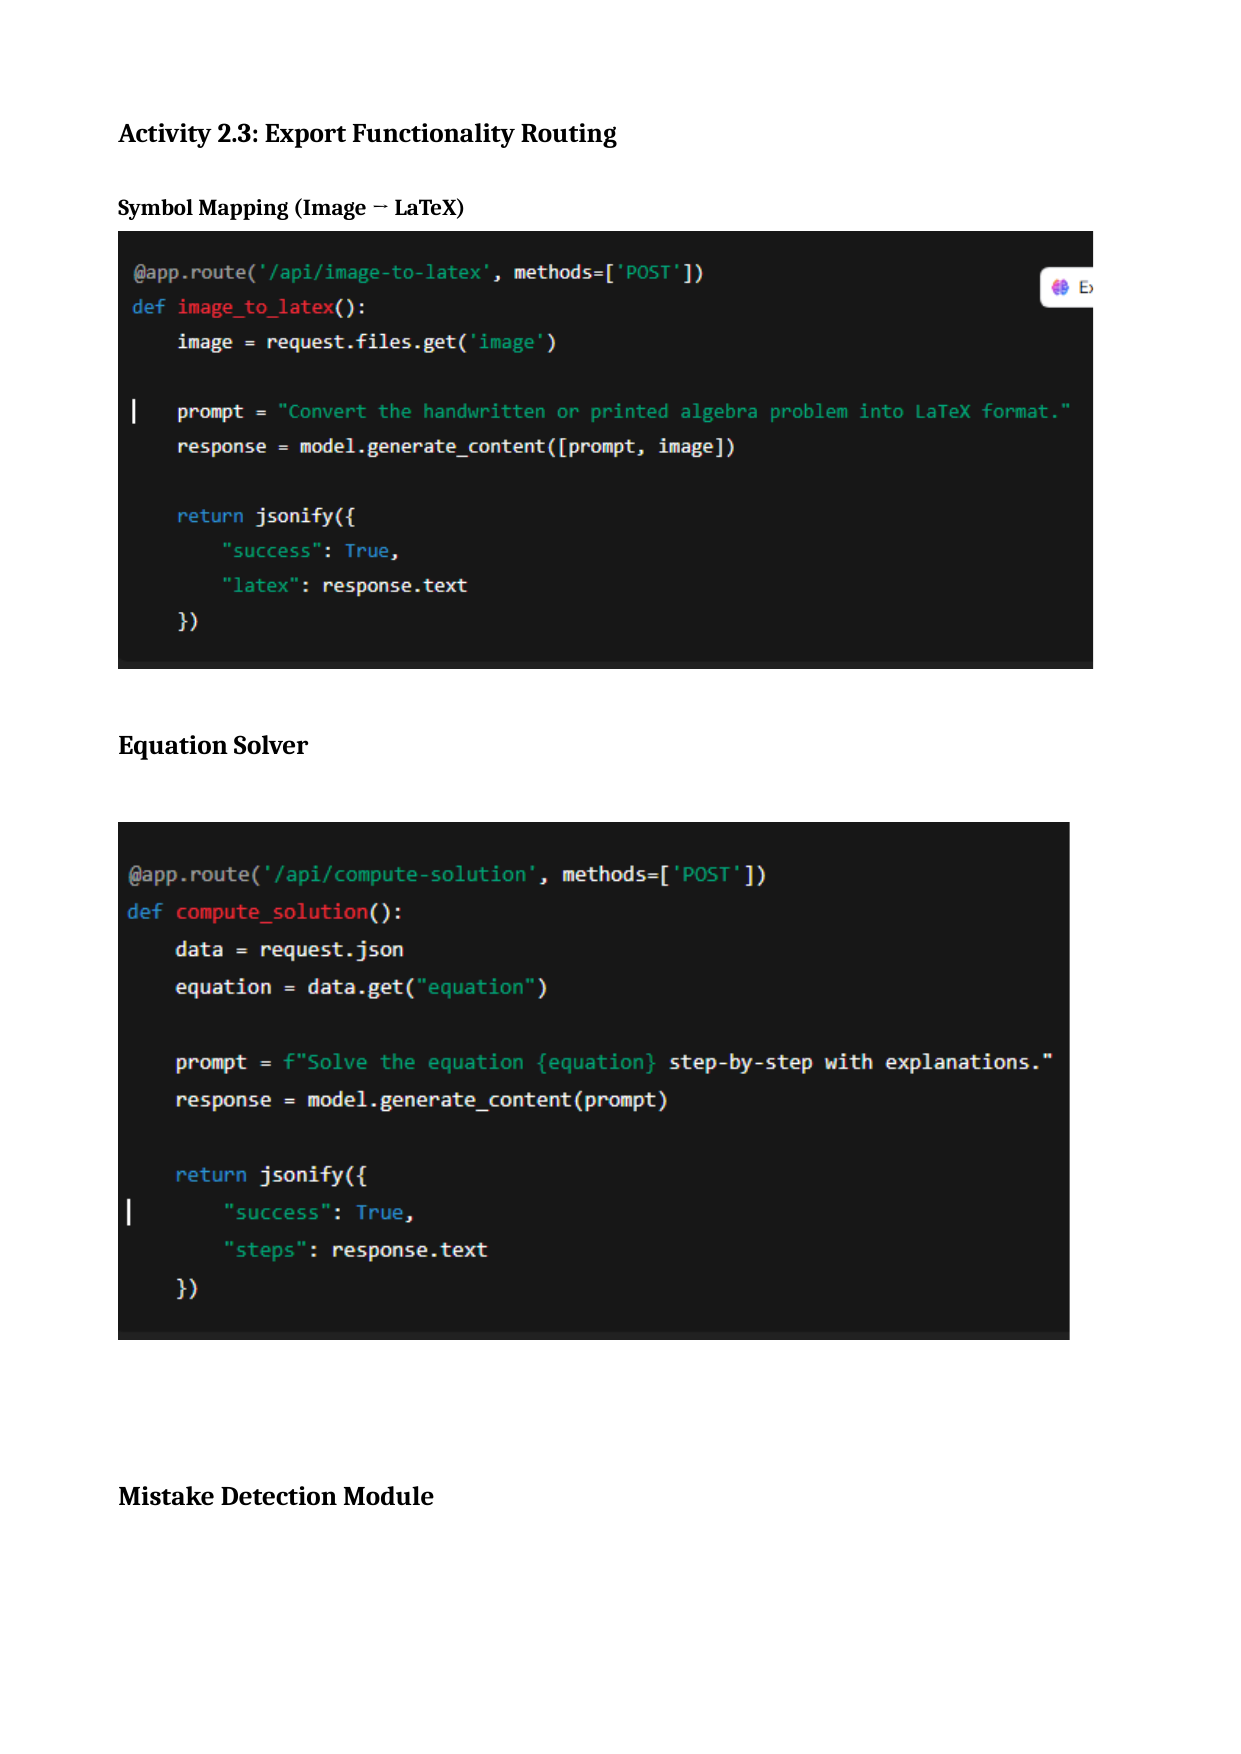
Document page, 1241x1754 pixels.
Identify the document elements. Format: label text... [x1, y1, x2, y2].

picture [118, 231, 1094, 669]
text Equation Solver [118, 730, 1122, 761]
text Symbol Mapping (Image → LaTeX) [118, 194, 1122, 669]
text Mistake Detection Module [118, 1481, 1122, 1513]
picture [118, 822, 1070, 1340]
subtitle Activity 2.3: Export Functionality Routing [118, 118, 1122, 149]
